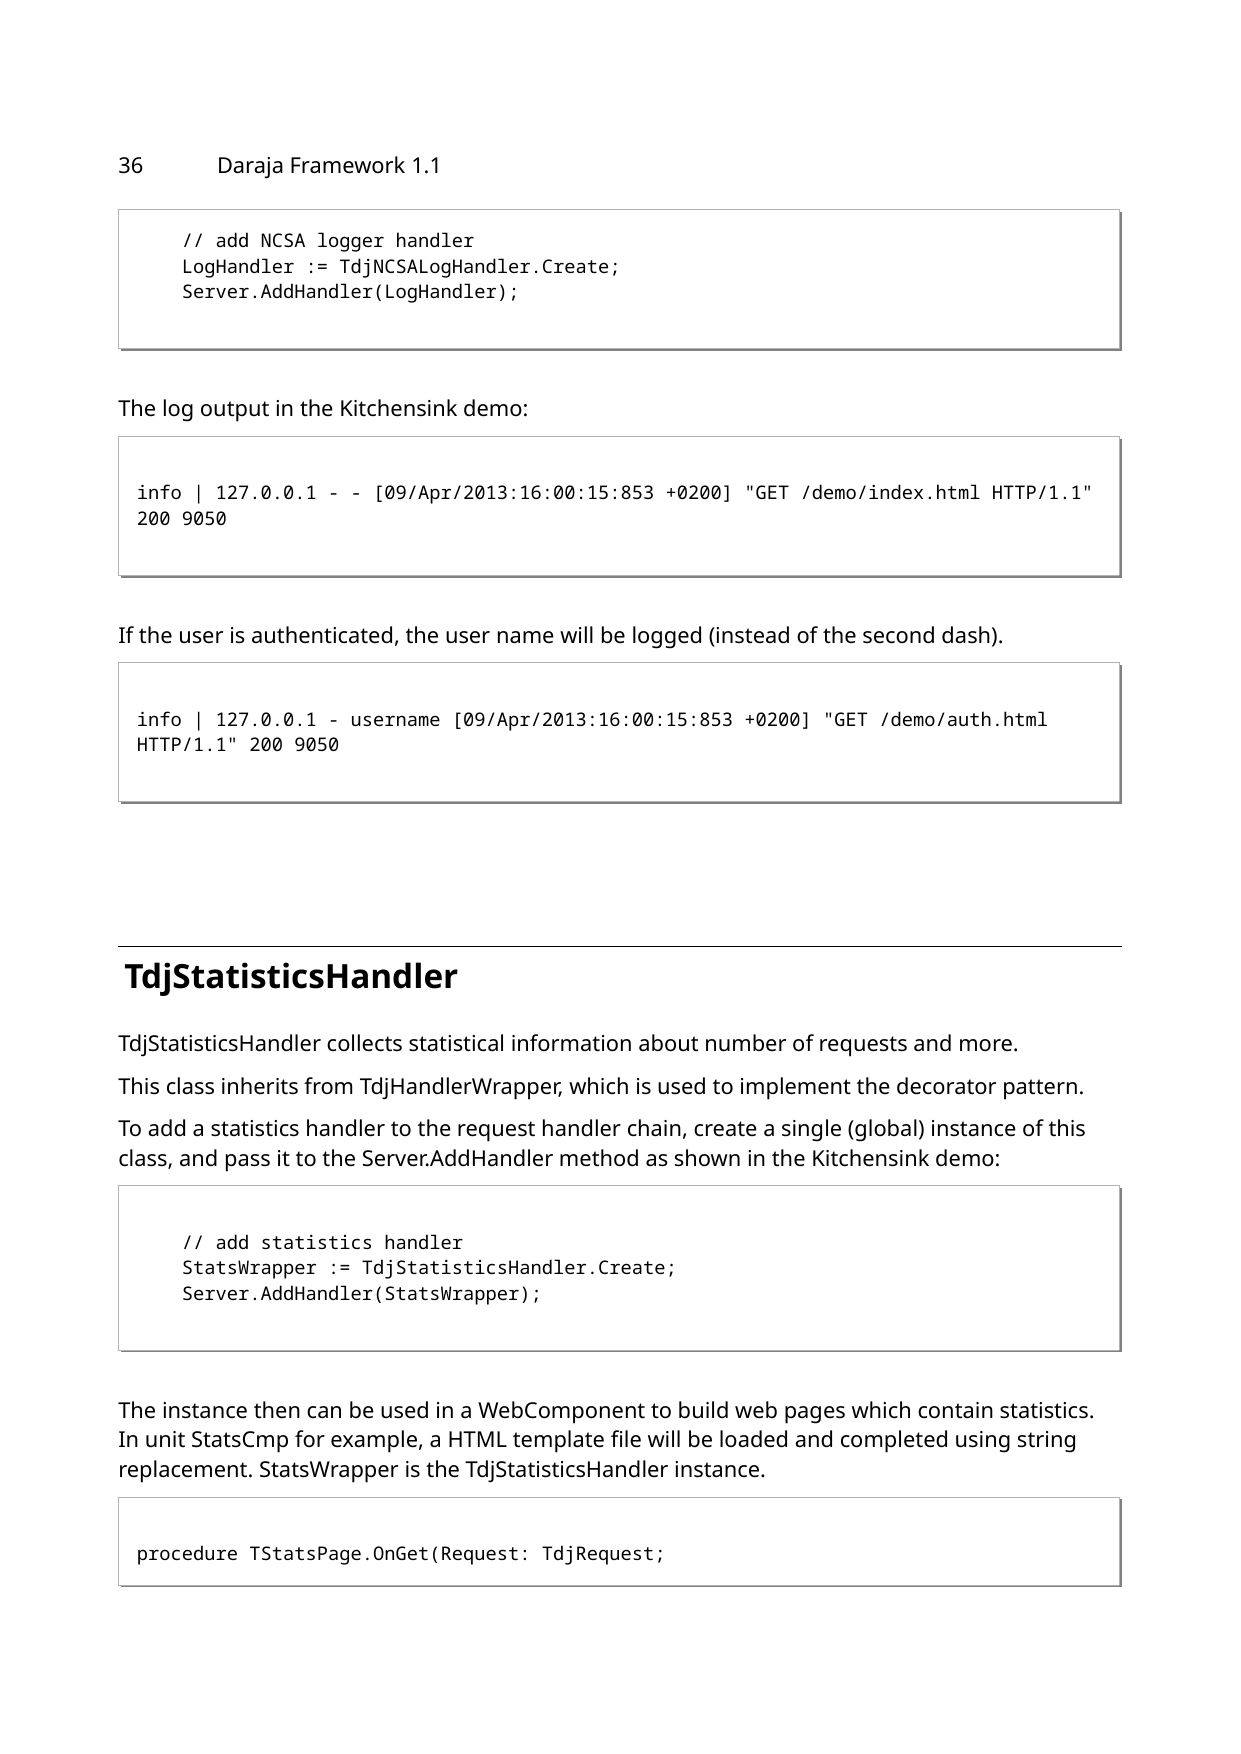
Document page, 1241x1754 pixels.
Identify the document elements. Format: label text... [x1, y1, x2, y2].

text procedure TStatsPage.OnGet(Request: TdjRequest; [119, 1522, 1119, 1584]
subtitle TdjStatisticsHandler [118, 947, 1122, 1004]
text info | 127.0.0.1 - - [09/Apr/2013:16:00:15:853 +0200] "GET /demo/index.html HTTP/1.1" 200 9050 [119, 461, 1119, 531]
text To add a statistics handler to the request handler chain, create a single (global) instance of this class, and pass it to the Server.AddHandler method as shown in the Kitchensink demo: [118, 1113, 1122, 1172]
text Server.AddHandler(StatsWrapper); [119, 1262, 1119, 1306]
text // add NCSA logger handler [119, 210, 1119, 235]
text TdjStatisticsHandler collects statistical information about number of requests and more. [118, 1028, 1122, 1058]
text The instance then can be used in a WebComponent to build web pages which contain statistics. In unit StatsCmp for example, a HTML template file will be loaded and completed using string replacement. StatsWrapper is the TdjStatisticsHandler instance. [118, 1395, 1122, 1484]
text The log output in the Kitchensink demo: [118, 393, 1122, 423]
text This class inherits from TdjHandlerWrapper, which is used to implement the decorator pattern. [118, 1071, 1122, 1100]
text LogHandler := TdjNCSALogHandler.Create; [119, 235, 1119, 260]
text If the user is authenticated, the user name will be logged (instead of the second dash). [118, 620, 1122, 650]
text // add statistics handler [119, 1186, 1119, 1236]
text info | 127.0.0.1 - username [09/Apr/2013:16:00:15:853 +0200] "GET /demo/auth.html HTTP/1.1" 200 9050 [119, 688, 1119, 757]
text StatsWrapper := TdjStatisticsHandler.Create; [119, 1236, 1119, 1262]
text Server.AddHandler(LogHandler); [119, 260, 1119, 348]
